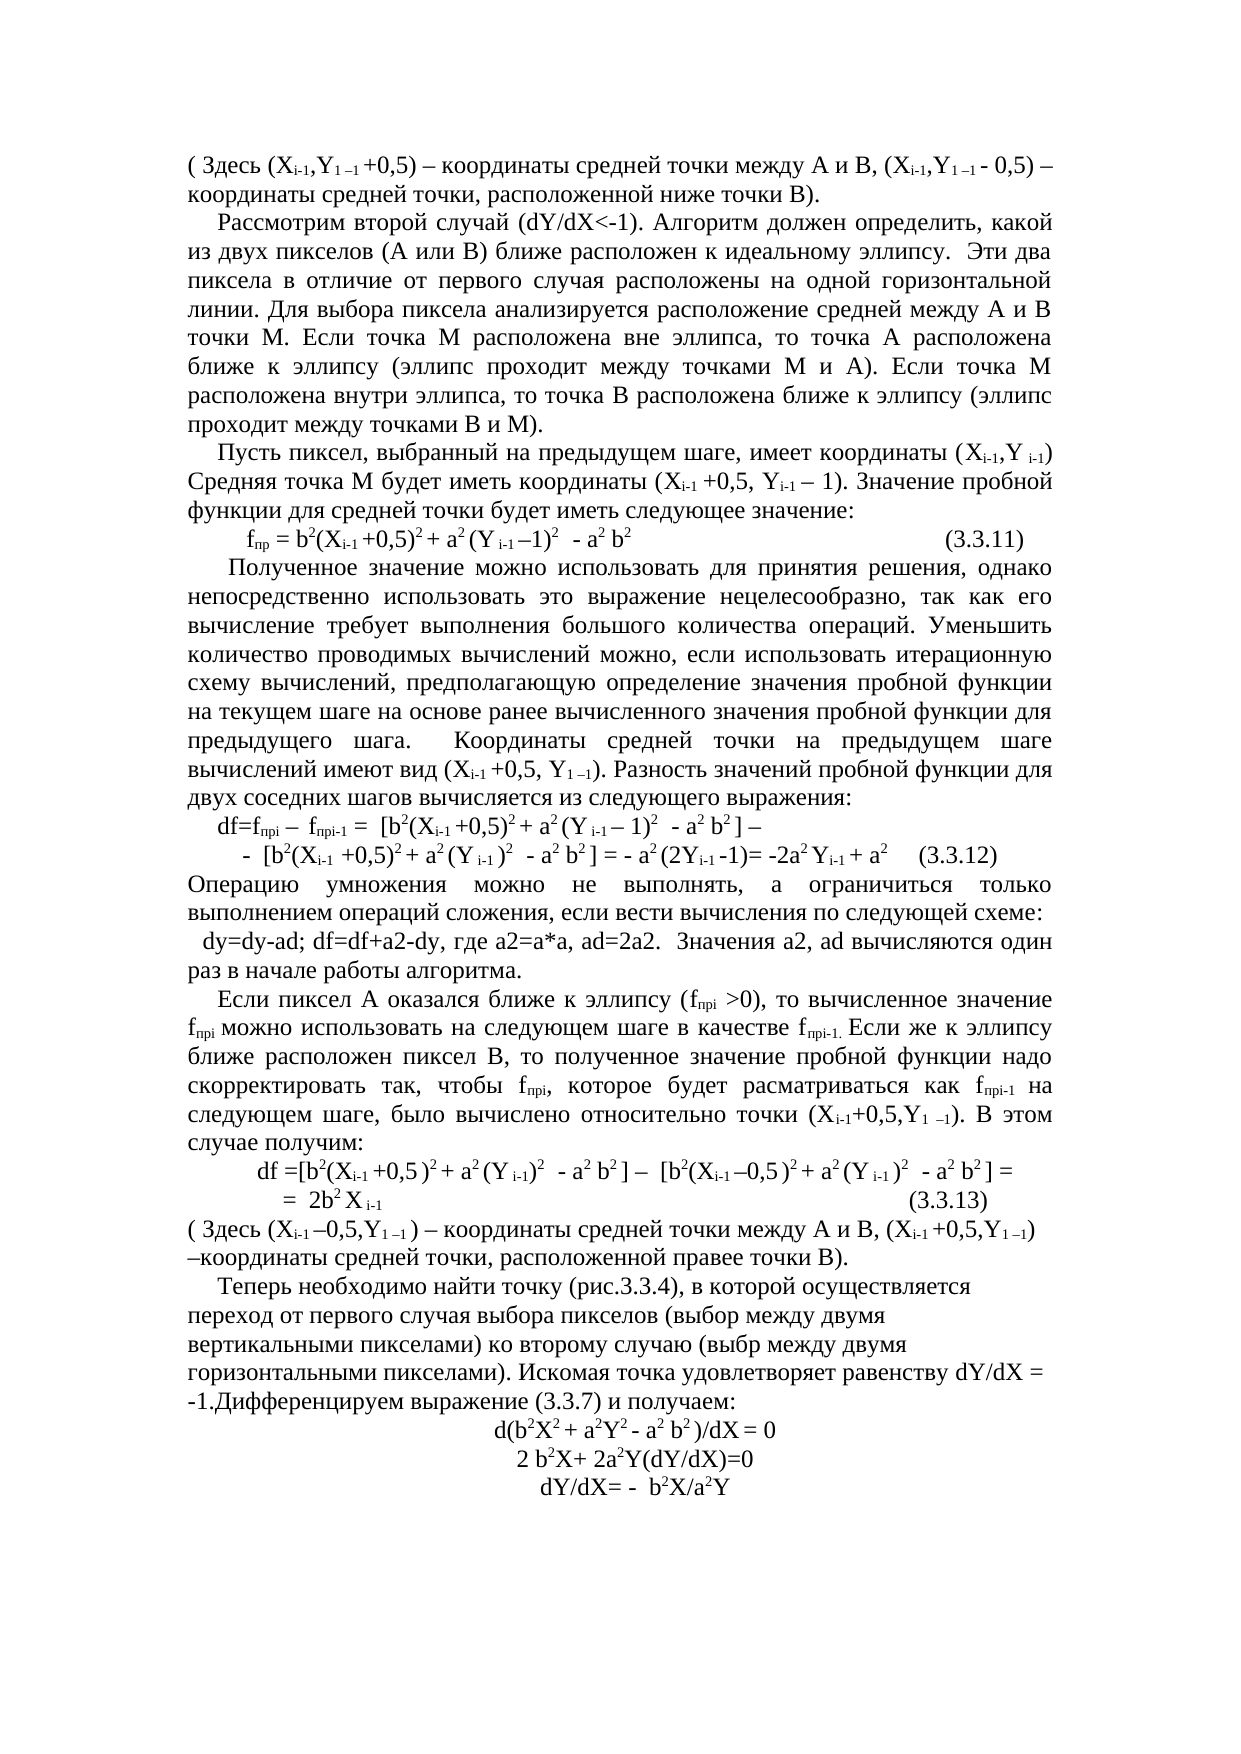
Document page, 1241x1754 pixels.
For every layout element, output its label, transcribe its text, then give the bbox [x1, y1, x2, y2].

text dY/dX= - b2X/a2Y [187, 1472, 1053, 1501]
text Рассмотрим второй случай (dY/dX<-1). Алгоритм должен определить, какой из двух пикселов (A или B) ближе расположен к идеальному эллипсу. Эти два пиксела в отличие от первого случая расположены на одной горизонтальной линии. Для выбора пиксела анализируется расположение средней между A и B точки М. Если точка М расположена вне эллипса, то точка А расположена ближе к эллипсу (эллипс проходит между точками М и А). Если точка М расположена внутри эллипса, то точка В расположена ближе к эллипсу (эллипс проходит между точками В и М). [187, 207, 1053, 437]
text Полученное значение можно использовать для принятия решения, однако непосредственно использовать это выражение нецелесообразно, так как его вычисление требует выполнения большого количества операций. Уменьшить количество проводимых вычислений можно, если использовать итерационную схему вычислений, предполагающую определение значения пробной функции на текущем шаге на основе ранее вычисленного значения пробной функции для предыдущего шага. Координаты средней точки на предыдущем шаге вычислений имеют вид (Xi-1 +0,5, Y1 –1). Разность значений пробной функции для двух соседних шагов вычисляется из следующего выражения: [187, 552, 1053, 811]
text d(b2X2 + a2Y2 - a2 b2 )/dX = 0 [187, 1415, 1053, 1444]
text Операцию умножения можно не выполнять, а ограничиться только выполнением операций сложения, если вести вычисления по следующей схеме: [187, 869, 1053, 926]
text Пусть пиксел, выбранный на предыдущем шаге, имеет координаты (Xi-1,Y i-1) Средняя точка М будет иметь координаты (Xi-1 +0,5, Yi-1 – 1). Значение пробной функции для средней точки будет иметь следующее значение: [187, 437, 1053, 524]
text df=fпрi – fпрi-1 = [b2(Xi-1 +0,5)2 + a2 (Y i-1 – 1)2 - a2 b2 ] – [187, 811, 1053, 840]
text 2 b2X+ 2a2Y(dY/dX)=0 [187, 1444, 1053, 1472]
text ( Здесь (Xi-1 –0,5,Y1 –1 ) – координаты средней точки между А и В, (Xi-1 +0,5,Y1 –1) –координаты средней точки, расположенной правее точки В). [187, 1214, 1053, 1271]
subtitle Если пиксел А оказался ближе к эллипсу (fпрi >0), то вычисленное значение fпрi можно использовать на следующем шаге в качестве fпрi-1. Если же к эллипсу ближе расположен пиксел В, то полученное значение пробной функции надо скорректировать так, чтобы fпрi, которое будет расматриваться как fпрi-1 на следующем шаге, было вычислено относительно точки (Xi-1+0,5,Y1 –1). В этом случае получим: [187, 984, 1053, 1156]
text = 2b2 X i-1 (3.3.13) [187, 1185, 1053, 1214]
text fпр = b2(Xi-1 +0,5)2 + a2 (Y i-1 –1)2 - a2 b2 (3.3.11) [187, 524, 1053, 552]
text Теперь необходимо найти точку (рис.3.3.4), в которой осуществляется переход от первого случая выбора пикселов (выбор между двумя вертикальными пикселами) ко второму случаю (выбр между двумя горизонтальными пикселами). Искомая точка удовлетворяет равенству dY/dX = -1.Дифференцируем выражение (3.3.7) и получаем: [187, 1271, 1053, 1415]
text ( Здесь (Xi-1,Y1 –1 +0,5) – координаты средней точки между А и В, (Xi-1,Y1 –1 - 0,5) –координаты средней точки, расположенной ниже точки В). [187, 150, 1053, 207]
text df =[b2(Xi-1 +0,5 )2 + a2 (Y i-1)2 - a2 b2 ] – [b2(Xi-1 –0,5 )2 + a2 (Y i-1 )2 - a2 b2 ] = [187, 1156, 1053, 1185]
text - [b2(Xi-1 +0,5)2 + a2 (Y i-1 )2 - a2 b2 ] = - а2 (2Yi-1 -1)= -2a2 Yi-1 + a2 (3.3.12) [187, 840, 1053, 869]
text dy=dy-ad; df=df+a2-dy, где a2=a*a, ad=2a2. Значения a2, ad вычисляются один раз в начале работы алгоритма. [187, 926, 1053, 984]
